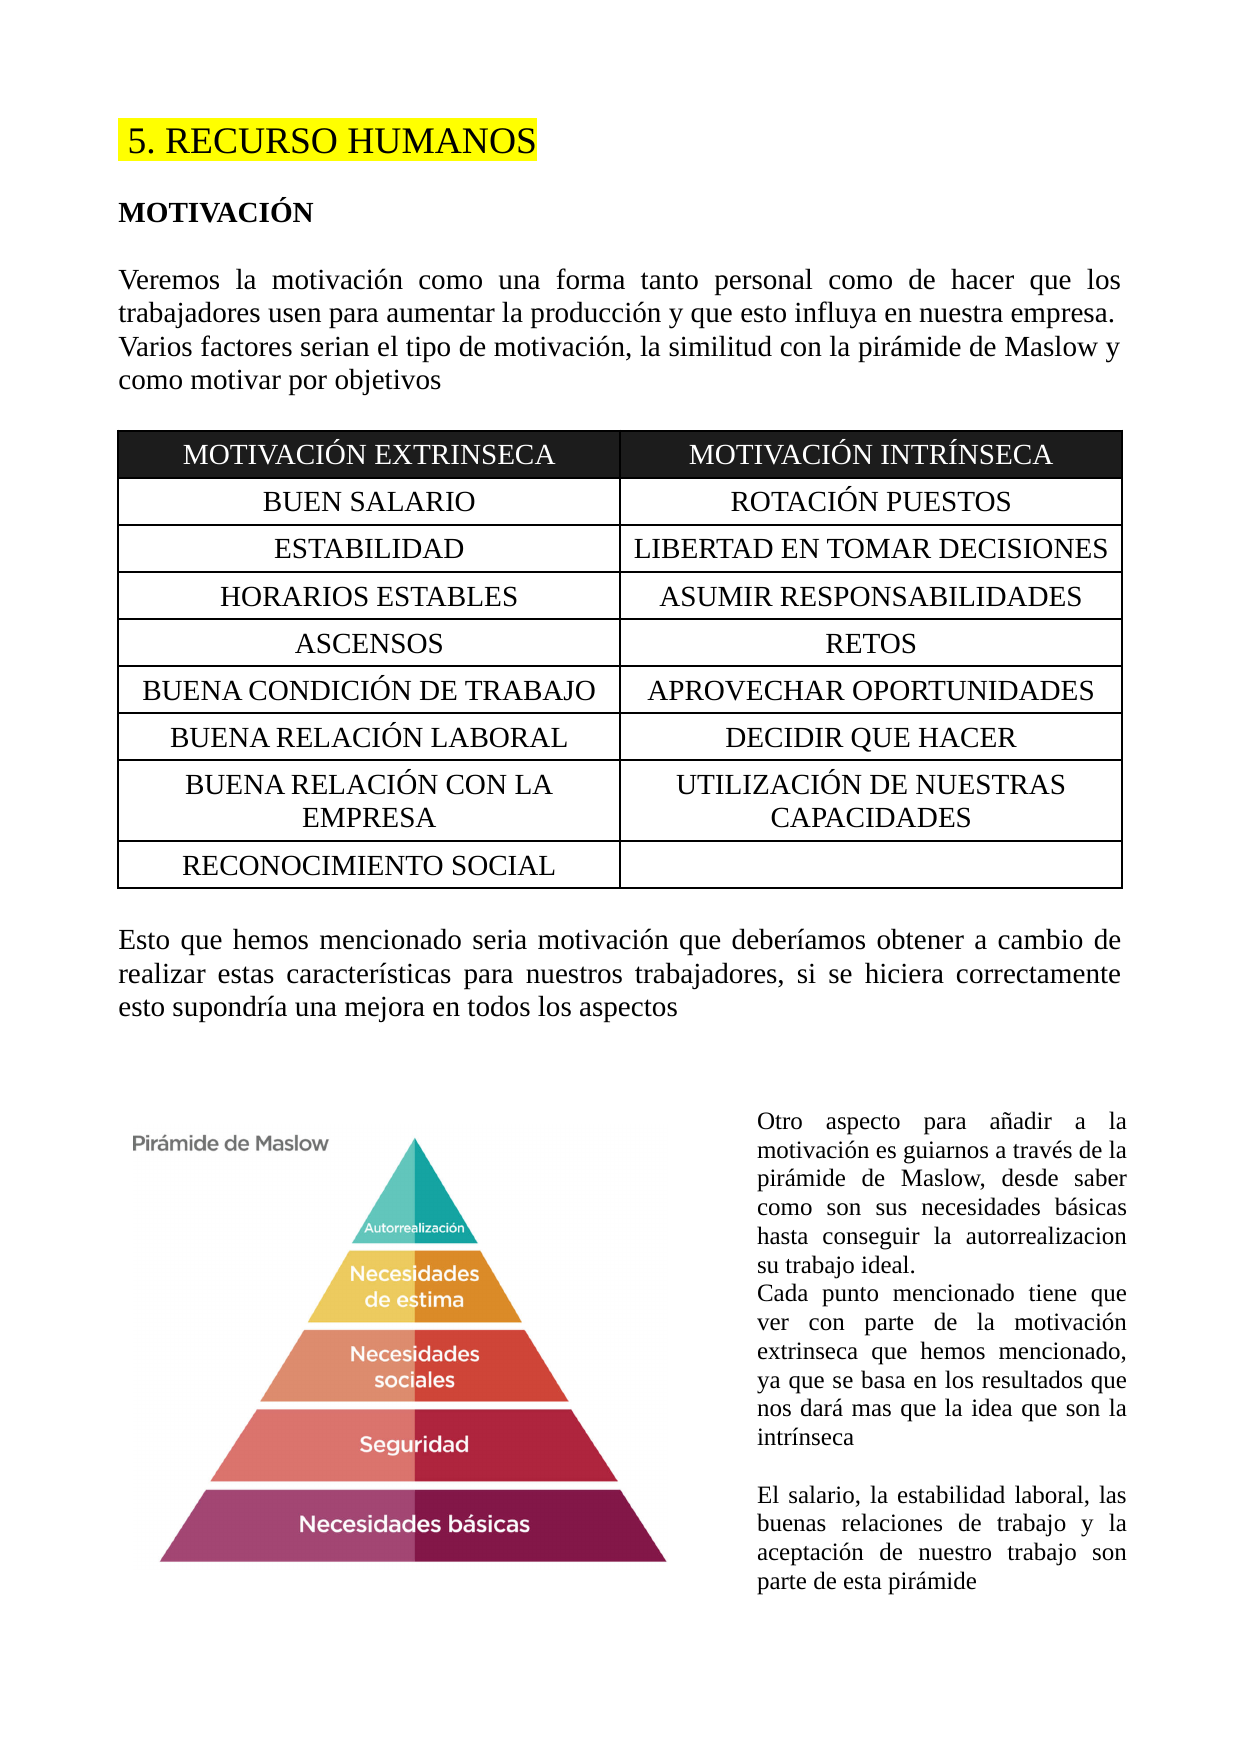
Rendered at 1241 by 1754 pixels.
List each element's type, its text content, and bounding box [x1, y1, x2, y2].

table_cell BUEN SALARIO [119, 479, 619, 524]
table_cell APROVECHAR OPORTUNIDADES [621, 667, 1121, 712]
picture [133, 1124, 668, 1570]
table_cell ROTACIÓN PUESTOS [621, 479, 1121, 524]
table_cell BUENA CONDICIÓN DE TRABAJO [119, 667, 619, 712]
table_cell ASCENSOS [119, 620, 619, 665]
table_cell BUENA RELACIÓN LABORAL [119, 714, 619, 759]
table_cell HORARIOS ESTABLES [119, 573, 619, 618]
table_cell [621, 842, 1121, 887]
text Esto que hemos mencionado seria motivación que deberíamos obtener a cambio de realizar estas características para nuestros trabajadores, si se hiciera correctamente esto supondría una mejora en todos los aspectos [118, 922, 1122, 1023]
table_cell ESTABILIDAD [119, 526, 619, 571]
table_header MOTIVACIÓN EXTRINSECA [119, 432, 619, 477]
text MOTIVACIÓN [118, 195, 1122, 262]
text Veremos la motivación como una forma tanto personal como de hacer que los trabajadores usen para aumentar la producción y que esto influya en nuestra empresa. [118, 262, 1122, 329]
text Varios factores serian el tipo de motivación, la similitud con la pirámide de Maslow y como motivar por objetivos [118, 329, 1122, 396]
table_cell RETOS [621, 620, 1121, 665]
table_cell LIBERTAD EN TOMAR DECISIONES [621, 526, 1121, 571]
table_cell ASUMIR RESPONSABILIDADES [621, 573, 1121, 618]
table_cell BUENA RELACIÓN CON LA EMPRESA [119, 761, 619, 840]
text 5. RECURSO HUMANOS [118, 118, 1122, 161]
table_cell RECONOCIMIENTO SOCIAL [119, 842, 619, 887]
table_header MOTIVACIÓN INTRÍNSECA [621, 432, 1121, 477]
table_cell DECIDIR QUE HACER [621, 714, 1121, 759]
table_cell UTILIZACIÓN DE NUESTRAS CAPACIDADES [621, 761, 1121, 840]
